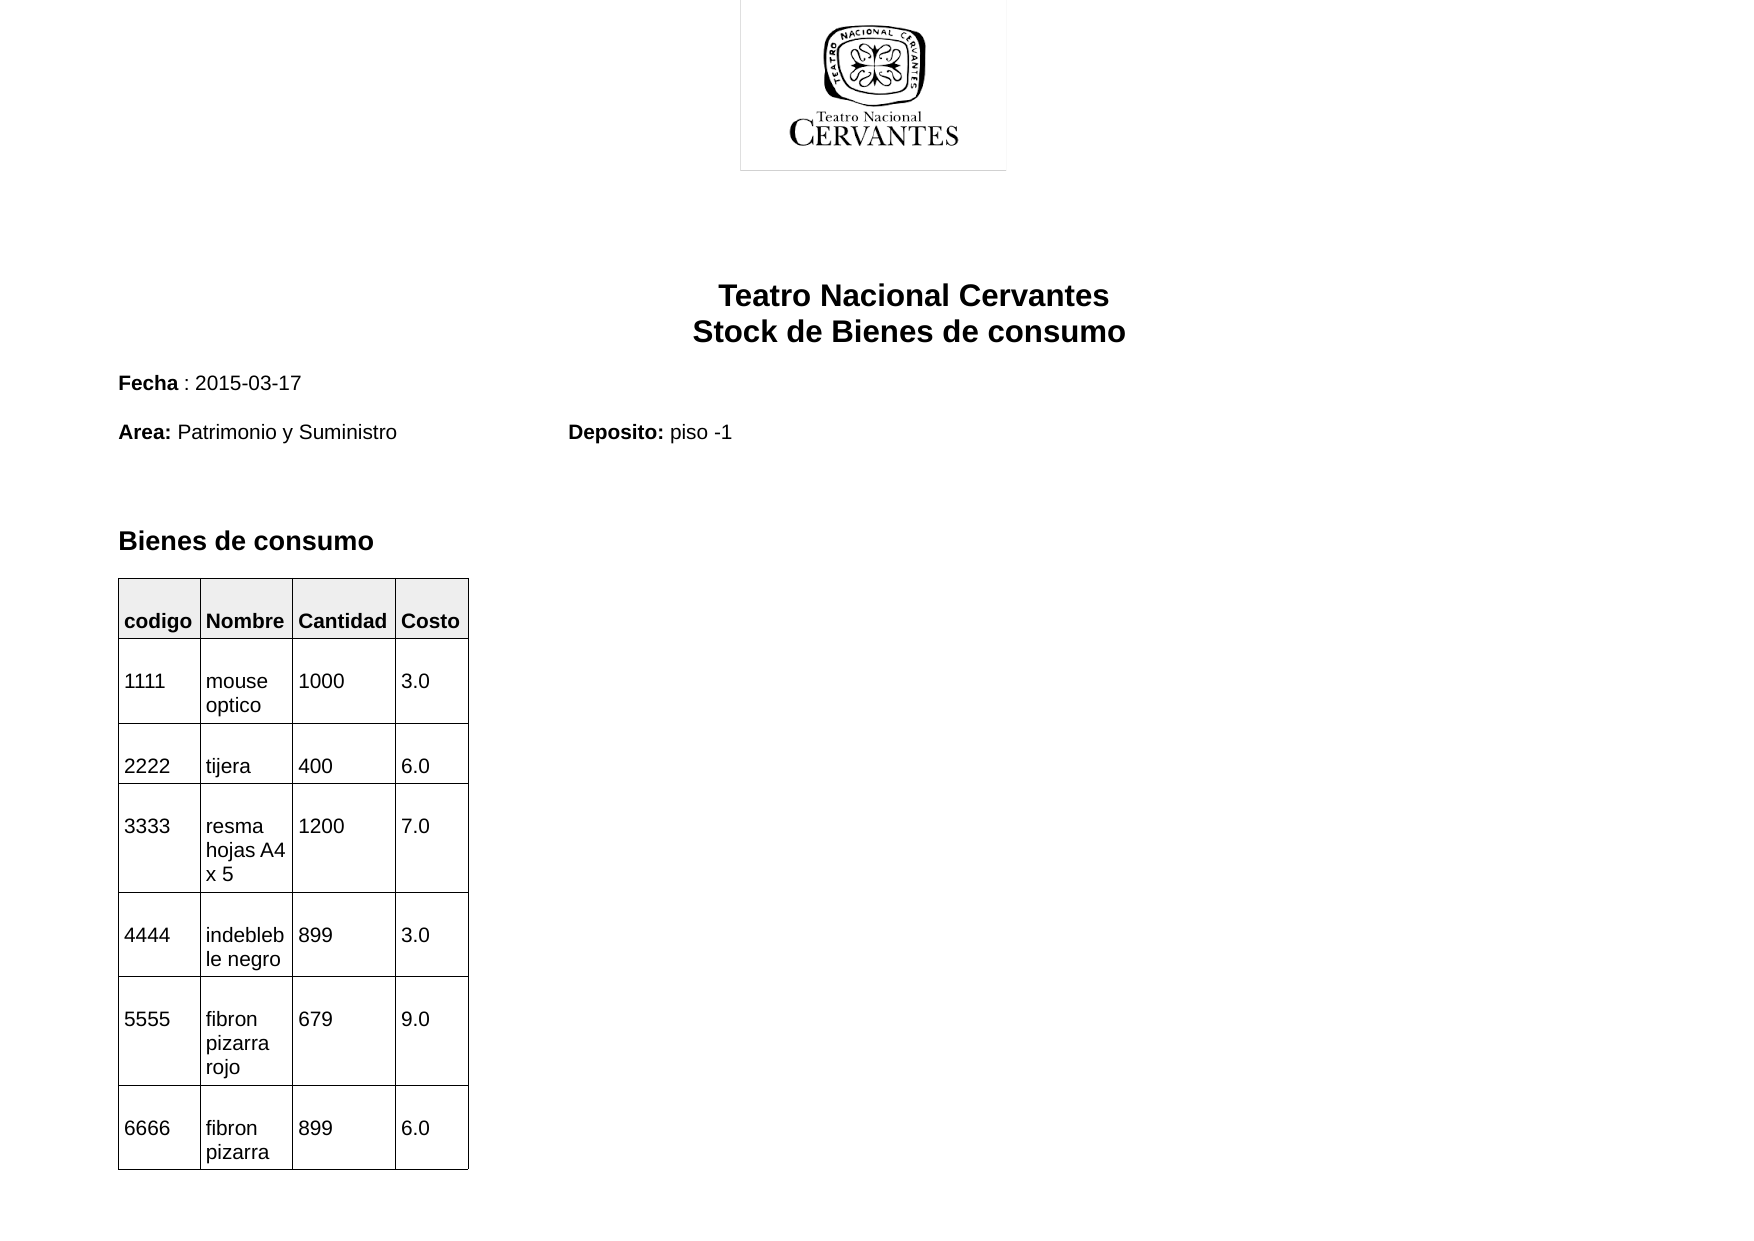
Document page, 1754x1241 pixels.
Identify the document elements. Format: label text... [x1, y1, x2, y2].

table_cell 400 [293, 724, 395, 783]
table_cell 4444 [119, 893, 200, 976]
table_cell 1000 [293, 639, 395, 723]
table_cell 1200 [293, 784, 395, 892]
table_cell 679 [293, 977, 395, 1085]
text Bienes de consumo [118, 525, 1636, 556]
table_header codigo [119, 579, 200, 638]
table_cell 3.0 [396, 639, 468, 723]
table_cell resma hojas A4 x 5 [201, 784, 292, 892]
table_cell 3333 [119, 784, 200, 892]
table_header Cantidad [293, 579, 395, 638]
table_cell fibron pizarra [201, 1086, 292, 1169]
text Fecha : 2015-03-17 [118, 371, 1636, 395]
table_cell mouse optico [201, 639, 292, 723]
text Teatro Nacional Cervantes [118, 277, 1636, 313]
table_header Nombre [201, 579, 292, 638]
table_cell 5555 [119, 977, 200, 1085]
table_cell 9.0 [396, 977, 468, 1085]
text Area: Patrimonio y Suministro Deposito: piso -1 [118, 420, 1636, 444]
table_header Costo [396, 579, 468, 638]
table_cell 6.0 [396, 724, 468, 783]
table_cell 6.0 [396, 1086, 468, 1169]
table_cell 899 [293, 1086, 395, 1169]
table_cell 3.0 [396, 893, 468, 976]
table_cell 6666 [119, 1086, 200, 1169]
text Stock de Bienes de consumo [118, 313, 1636, 349]
table_cell 1111 [119, 639, 200, 723]
table_cell tijera [201, 724, 292, 783]
table_cell indebleble negro [201, 893, 292, 976]
table_cell 899 [293, 893, 395, 976]
table_cell 2222 [119, 724, 200, 783]
picture [740, 0, 1007, 171]
table_cell fibron pizarra rojo [201, 977, 292, 1085]
table_cell 7.0 [396, 784, 468, 892]
